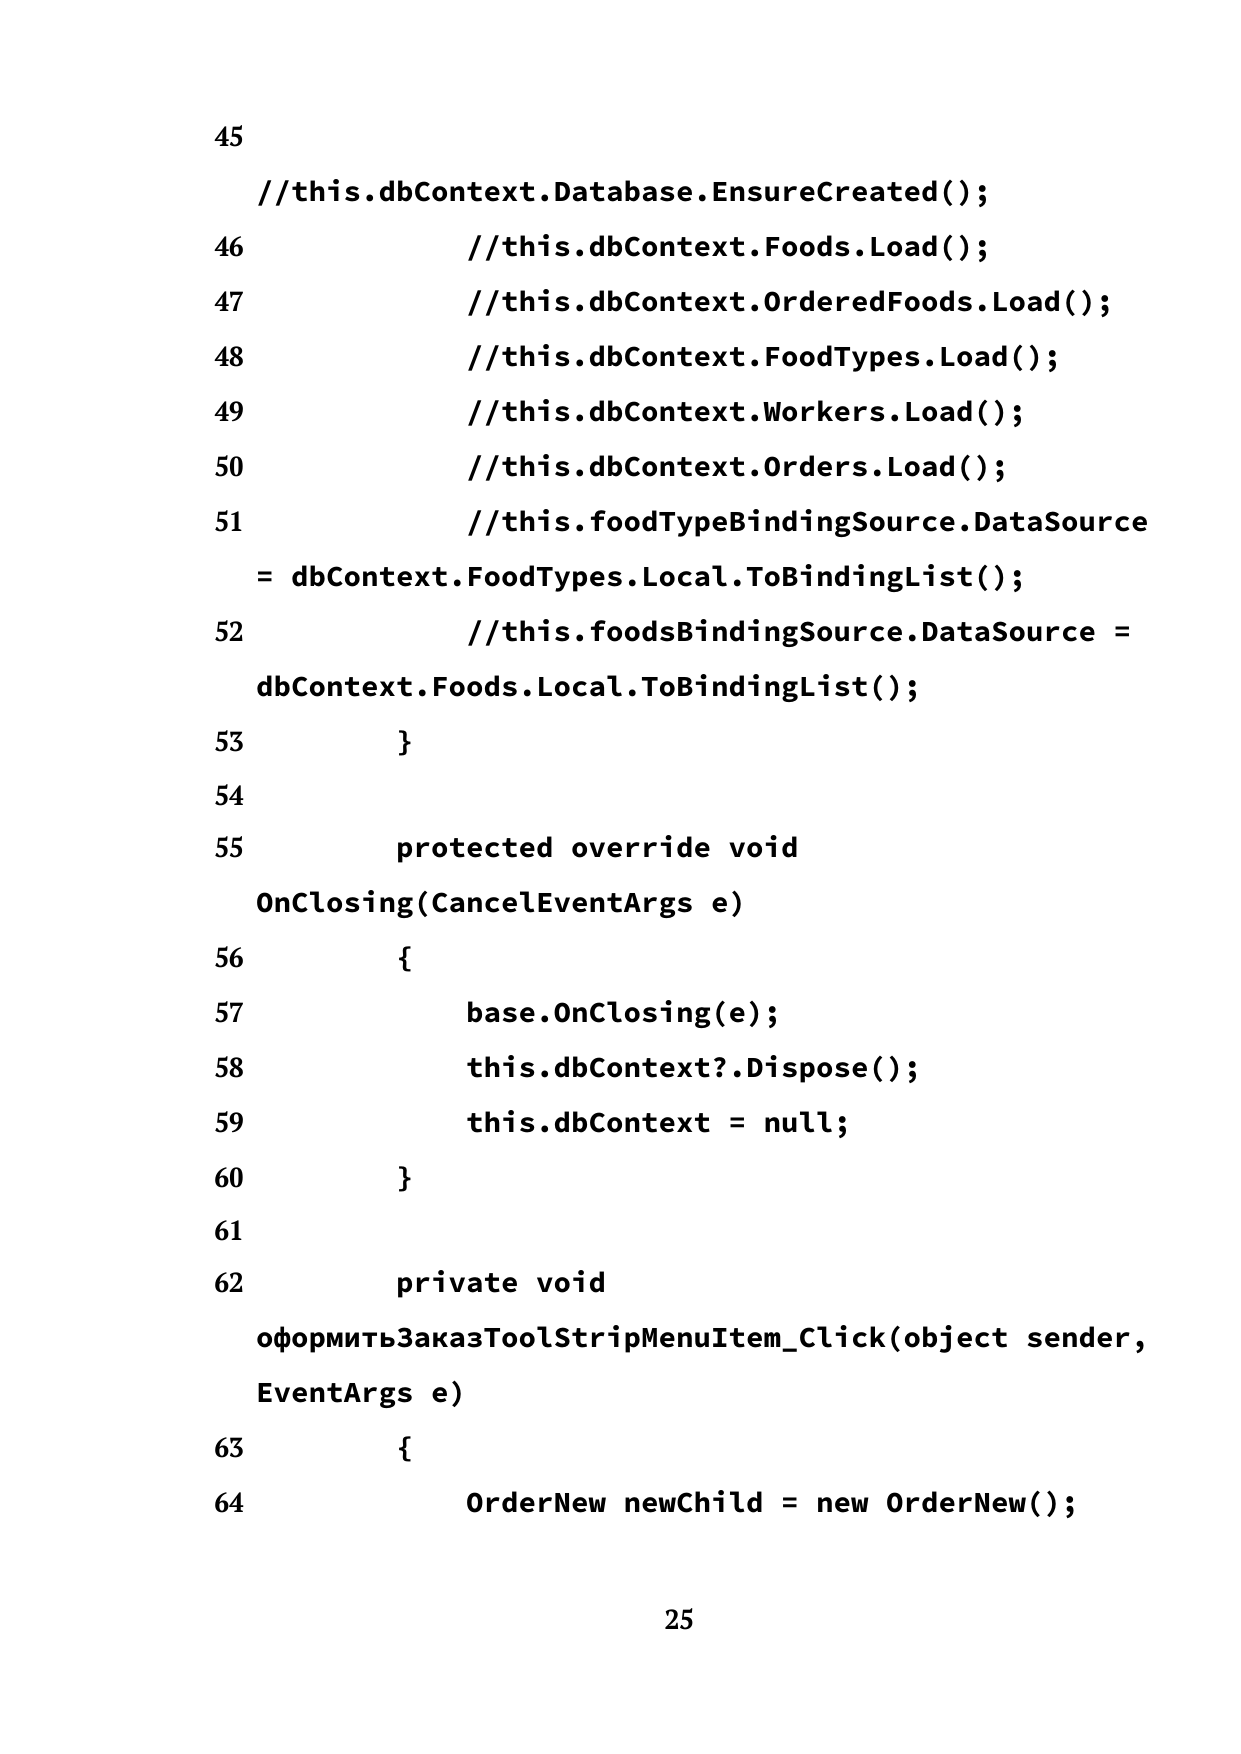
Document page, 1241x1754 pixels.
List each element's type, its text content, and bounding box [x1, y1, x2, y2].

list this.dbContext?.Dispose(); [214, 1048, 1181, 1085]
list //this.dbContext.Orders.Load(); [214, 448, 1181, 485]
list //this.dbContext.Workers.Load(); [214, 393, 1181, 430]
list } [214, 1158, 1181, 1195]
list { [214, 938, 1181, 975]
list OrderNew newChild = new OrderNew(); [214, 1484, 1181, 1520]
list { [214, 1429, 1181, 1465]
list this.dbContext = null; [214, 1103, 1181, 1140]
list //this.dbContext.Database.EnsureCreated(); [214, 118, 1181, 210]
list //this.foodsBindingSource.DataSource = dbContext.Foods.Local.ToBindingList(); [214, 613, 1181, 705]
list protected override void OnClosing(CancelEventArgs e) [214, 828, 1181, 920]
list private void оформитьЗаказToolStripMenuItem_Click(object sender, EventArgs e) [214, 1264, 1181, 1410]
list base.OnClosing(e); [214, 993, 1181, 1030]
list //this.dbContext.Foods.Load(); [214, 228, 1181, 265]
list } [214, 723, 1181, 760]
list //this.dbContext.FoodTypes.Load(); [214, 338, 1181, 375]
list //this.foodTypeBindingSource.DataSource = dbContext.FoodTypes.Local.ToBindingList(); [214, 503, 1181, 595]
list //this.dbContext.OrderedFoods.Load(); [214, 283, 1181, 320]
